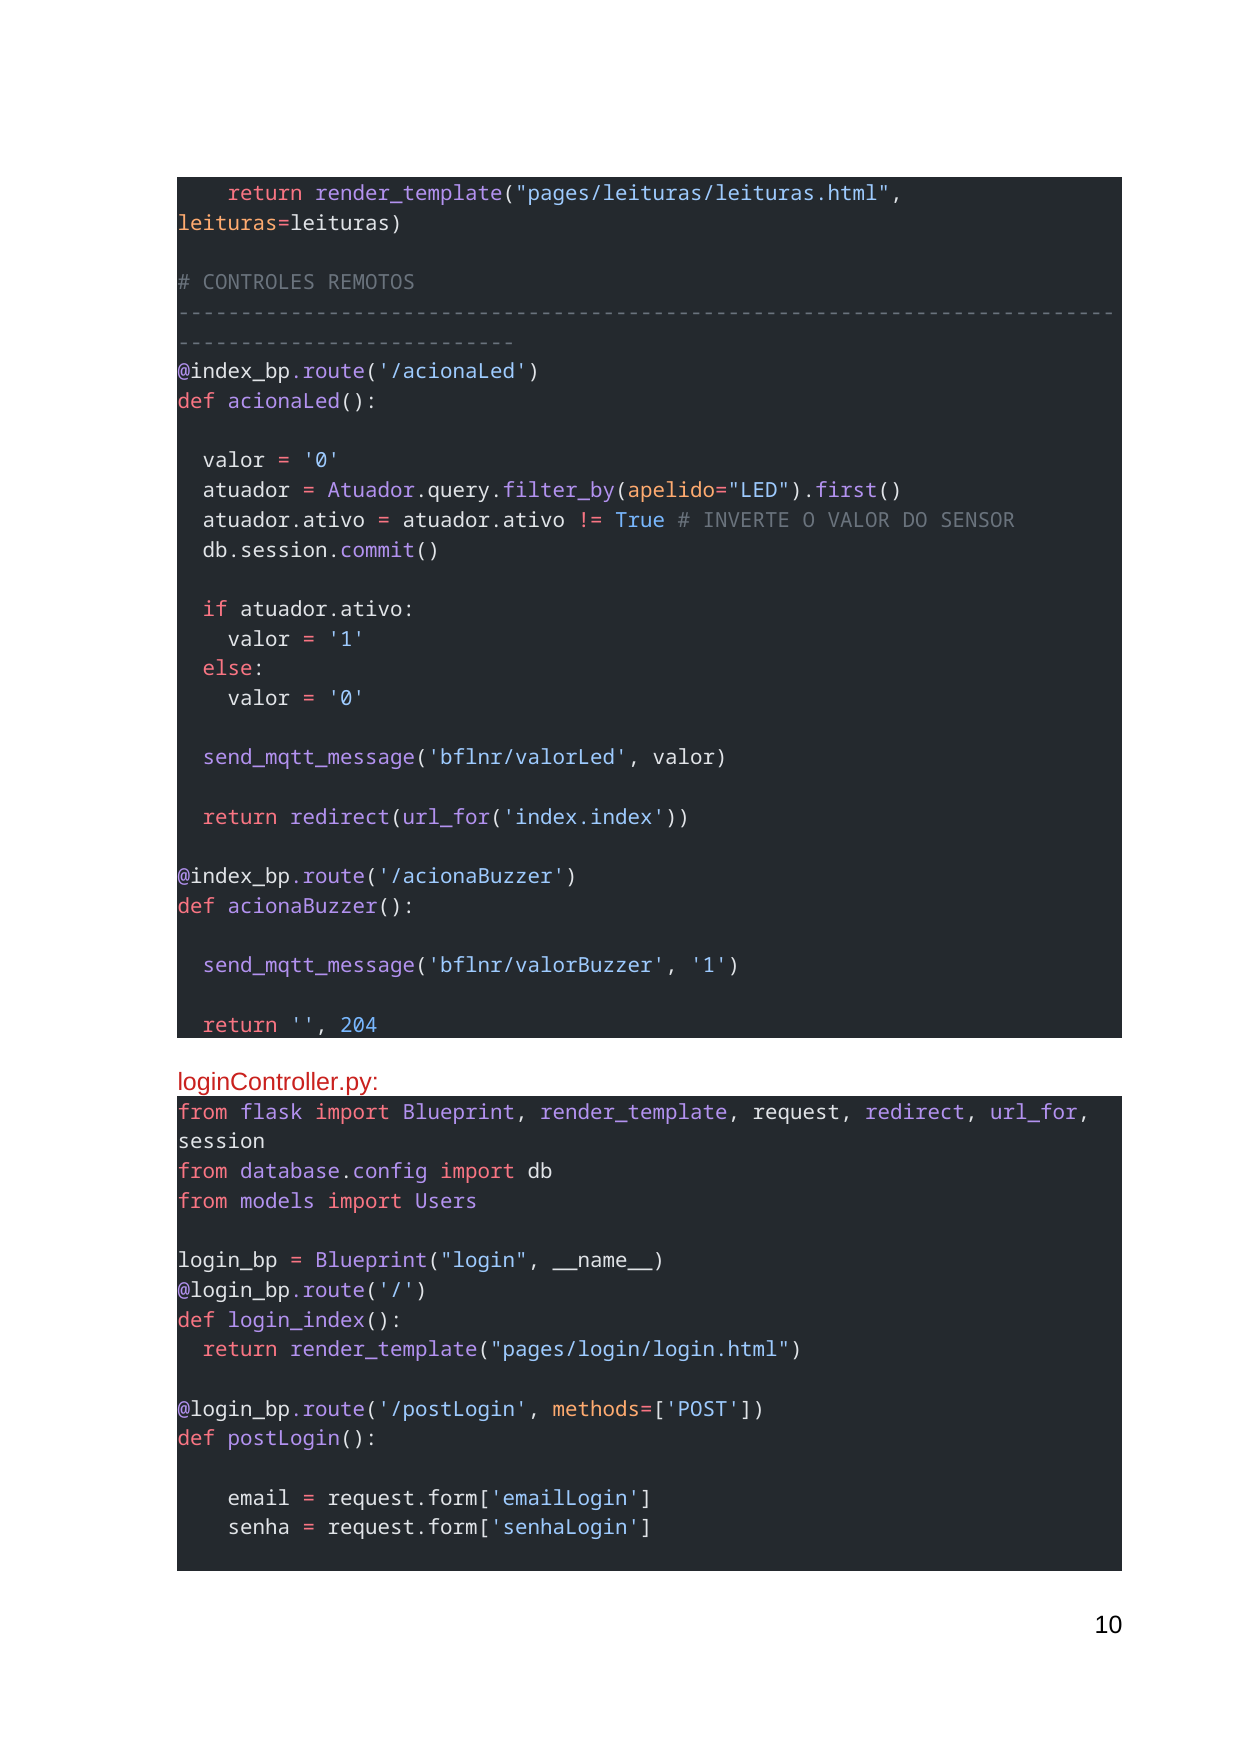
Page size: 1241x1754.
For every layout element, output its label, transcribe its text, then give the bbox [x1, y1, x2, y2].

text return render_template("pages/leituras/leituras.html", leituras=leituras) [177, 177, 1122, 237]
text def login_index(): [177, 1303, 1122, 1333]
text @login_bp.route('/') [177, 1274, 1122, 1303]
text loginController.py: [177, 1067, 1122, 1096]
text @index_bp.route('/acionaBuzzer') [177, 860, 1122, 890]
text if atuador.ativo: [177, 593, 1122, 622]
text login_bp = Blueprint("login", __name__) [177, 1244, 1122, 1274]
text def acionaBuzzer(): [177, 890, 1122, 919]
text return render_template("pages/login/login.html") [177, 1333, 1122, 1363]
text def acionaLed(): [177, 385, 1122, 415]
text valor = '0' [177, 444, 1122, 474]
text def postLogin(): [177, 1422, 1122, 1452]
text from flask import Blueprint, render_template, request, redirect, url_for, session [177, 1096, 1122, 1155]
text valor = '1' [177, 622, 1122, 652]
text return redirect(url_for('index.index')) [177, 801, 1122, 830]
text email = request.form['emailLogin'] [177, 1482, 1122, 1511]
text from models import Users [177, 1185, 1122, 1214]
text # CONTROLES REMOTOS ------------------------------------------------------------------------------------------------------ [177, 266, 1122, 355]
text atuador.ativo = atuador.ativo != True # INVERTE O VALOR DO SENSOR [177, 504, 1122, 533]
text return '', 204 [177, 1008, 1122, 1038]
text valor = '0' [177, 682, 1122, 712]
text @login_bp.route('/postLogin', methods=['POST']) [177, 1392, 1122, 1422]
text else: [177, 652, 1122, 682]
text send_mqtt_message('bflnr/valorBuzzer', '1') [177, 949, 1122, 979]
text from database.config import db [177, 1155, 1122, 1185]
text senha = request.form['senhaLogin'] [177, 1511, 1122, 1541]
text atuador = Atuador.query.filter_by(apelido="LED").first() [177, 474, 1122, 504]
text @index_bp.route('/acionaLed') [177, 355, 1122, 385]
text db.session.commit() [177, 533, 1122, 563]
text send_mqtt_message('bflnr/valorLed', valor) [177, 741, 1122, 771]
